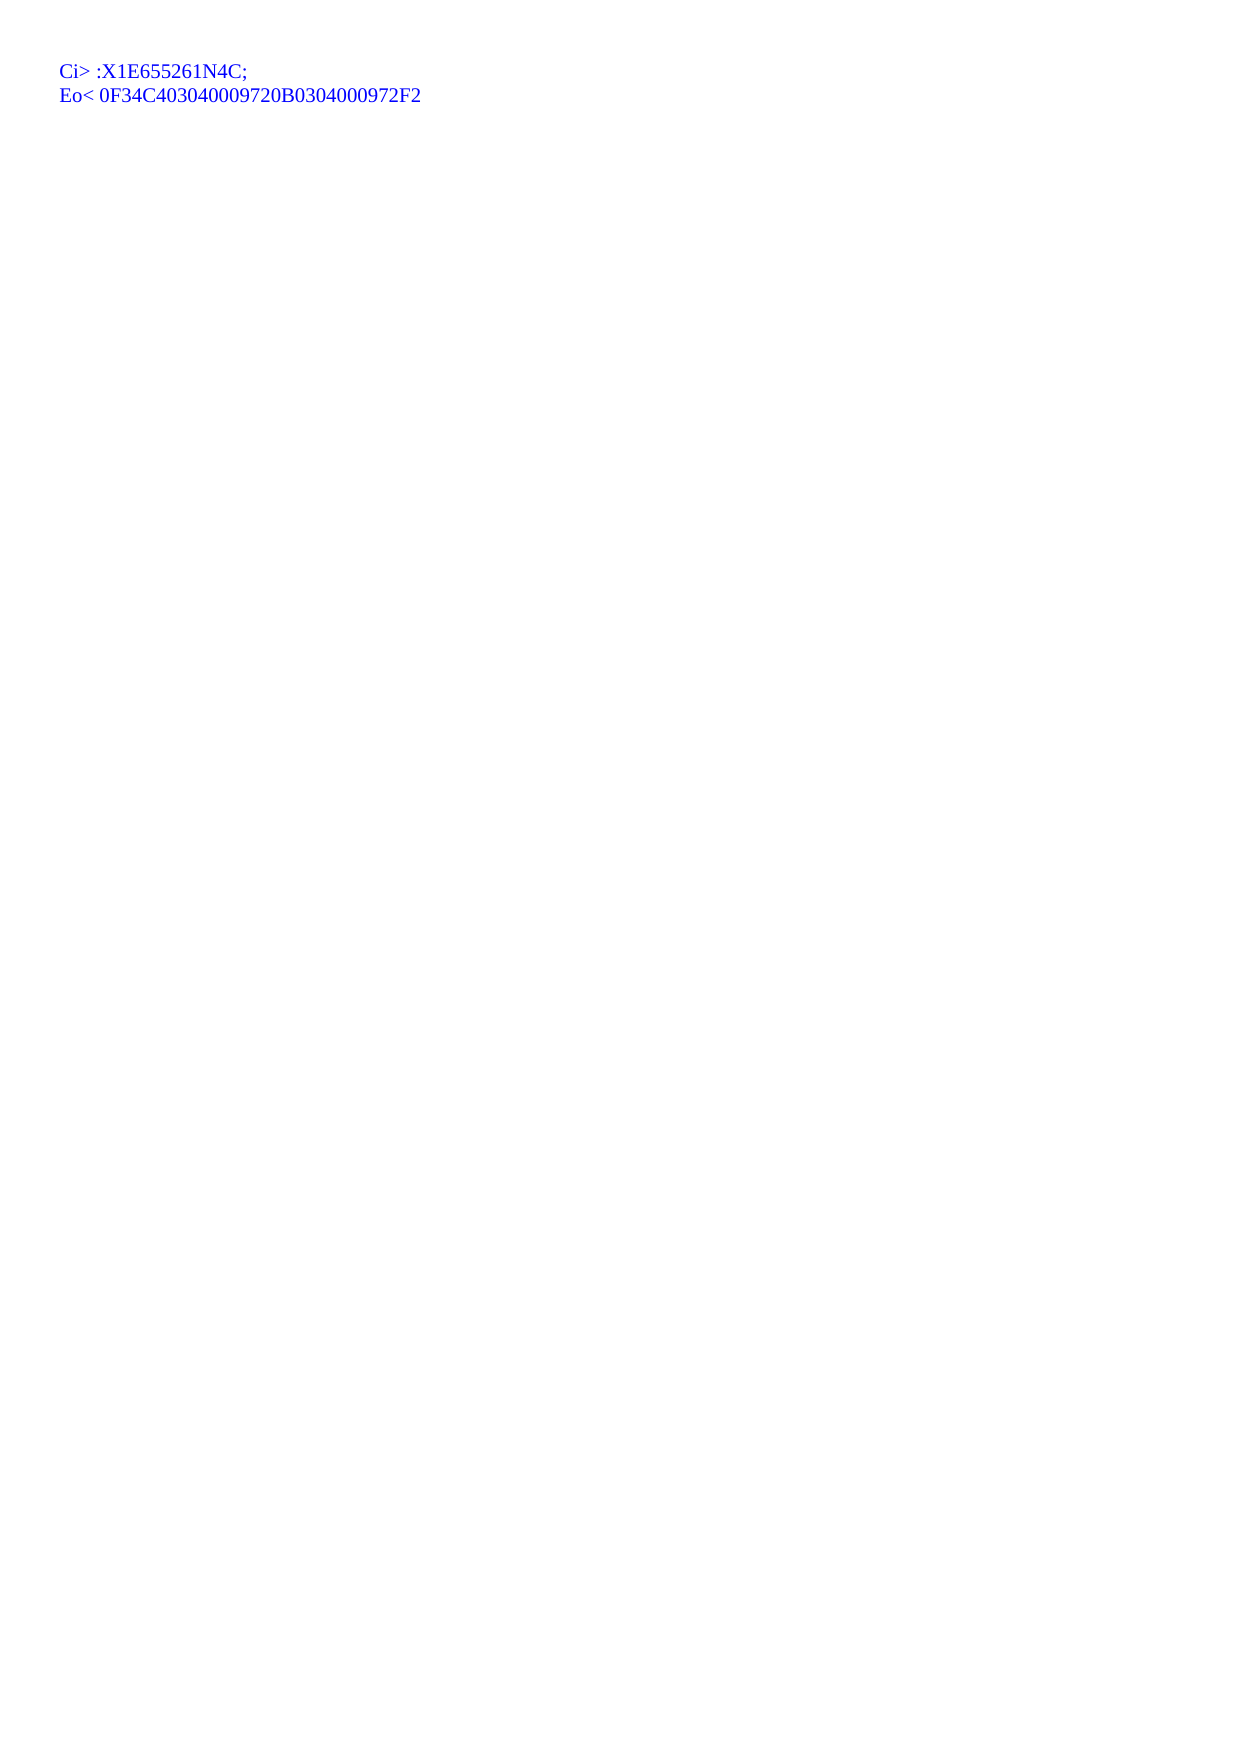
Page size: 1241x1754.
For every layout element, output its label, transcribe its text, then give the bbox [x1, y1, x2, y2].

text Ci> :X1E655261N4C; [59, 59, 1181, 83]
text Eo< 0F34C403040009720B0304000972F2 [59, 83, 1181, 107]
